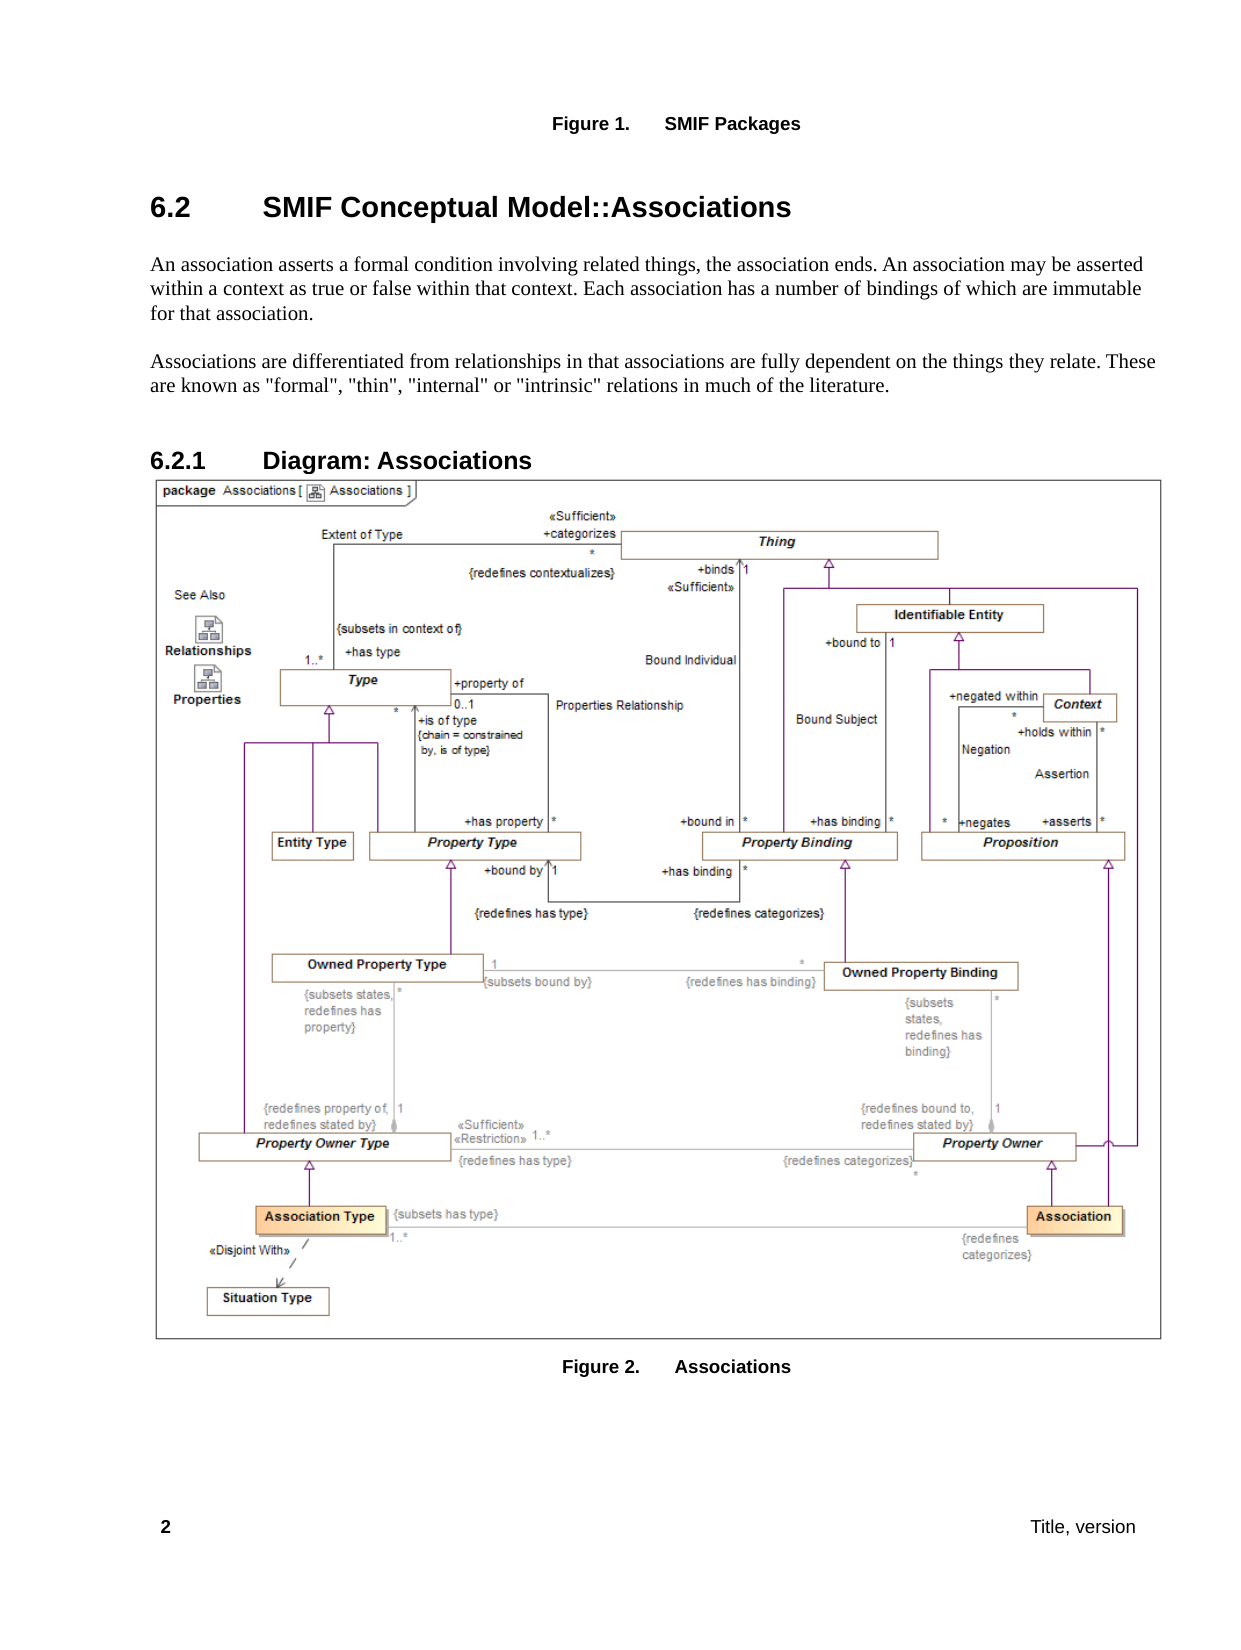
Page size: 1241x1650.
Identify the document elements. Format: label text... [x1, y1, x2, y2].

list SMIF Packages [187, 112, 1165, 134]
subtitle SMIF Conceptual Model::Associations [150, 190, 1165, 224]
list Associations [187, 1356, 1165, 1377]
subtitle Diagram: Associations [150, 446, 1165, 474]
text An association asserts a formal condition involving related things, the association ends. An association may be asserted within a context as true or false within that context. Each association has a number of bindings of which are immutable for that association. Associations are differentiated from relationships in that associations are fully dependent on the things they relate. These are known as "formal", "thin", "internal" or "intrinsic" relations in much of the literature. [150, 252, 1165, 421]
picture [150, 474, 1166, 1344]
